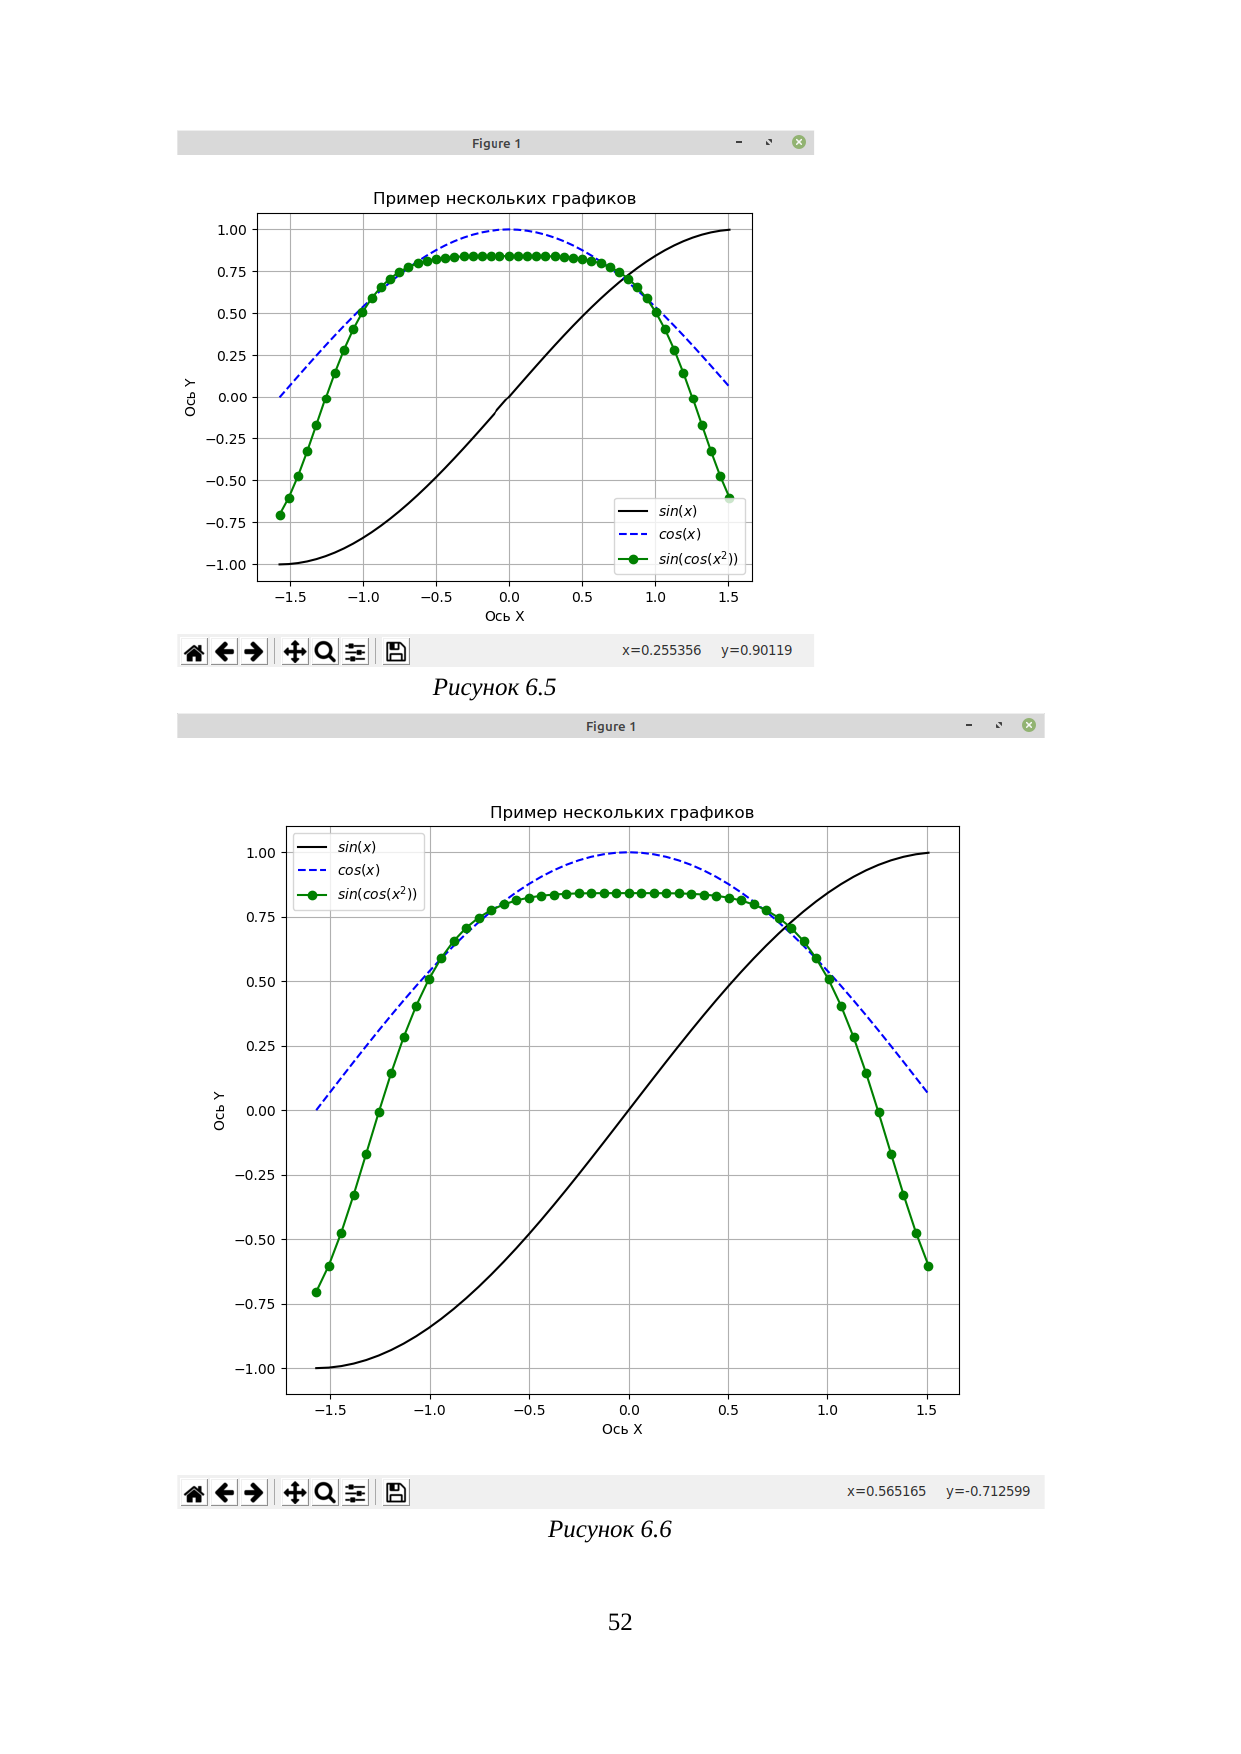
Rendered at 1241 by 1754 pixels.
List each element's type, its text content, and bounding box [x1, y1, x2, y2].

picture [177, 130, 815, 667]
text Рисунок 6.6 [177, 1509, 1045, 1542]
picture [177, 713, 1045, 1509]
text Рисунок 6.5 [177, 667, 814, 701]
